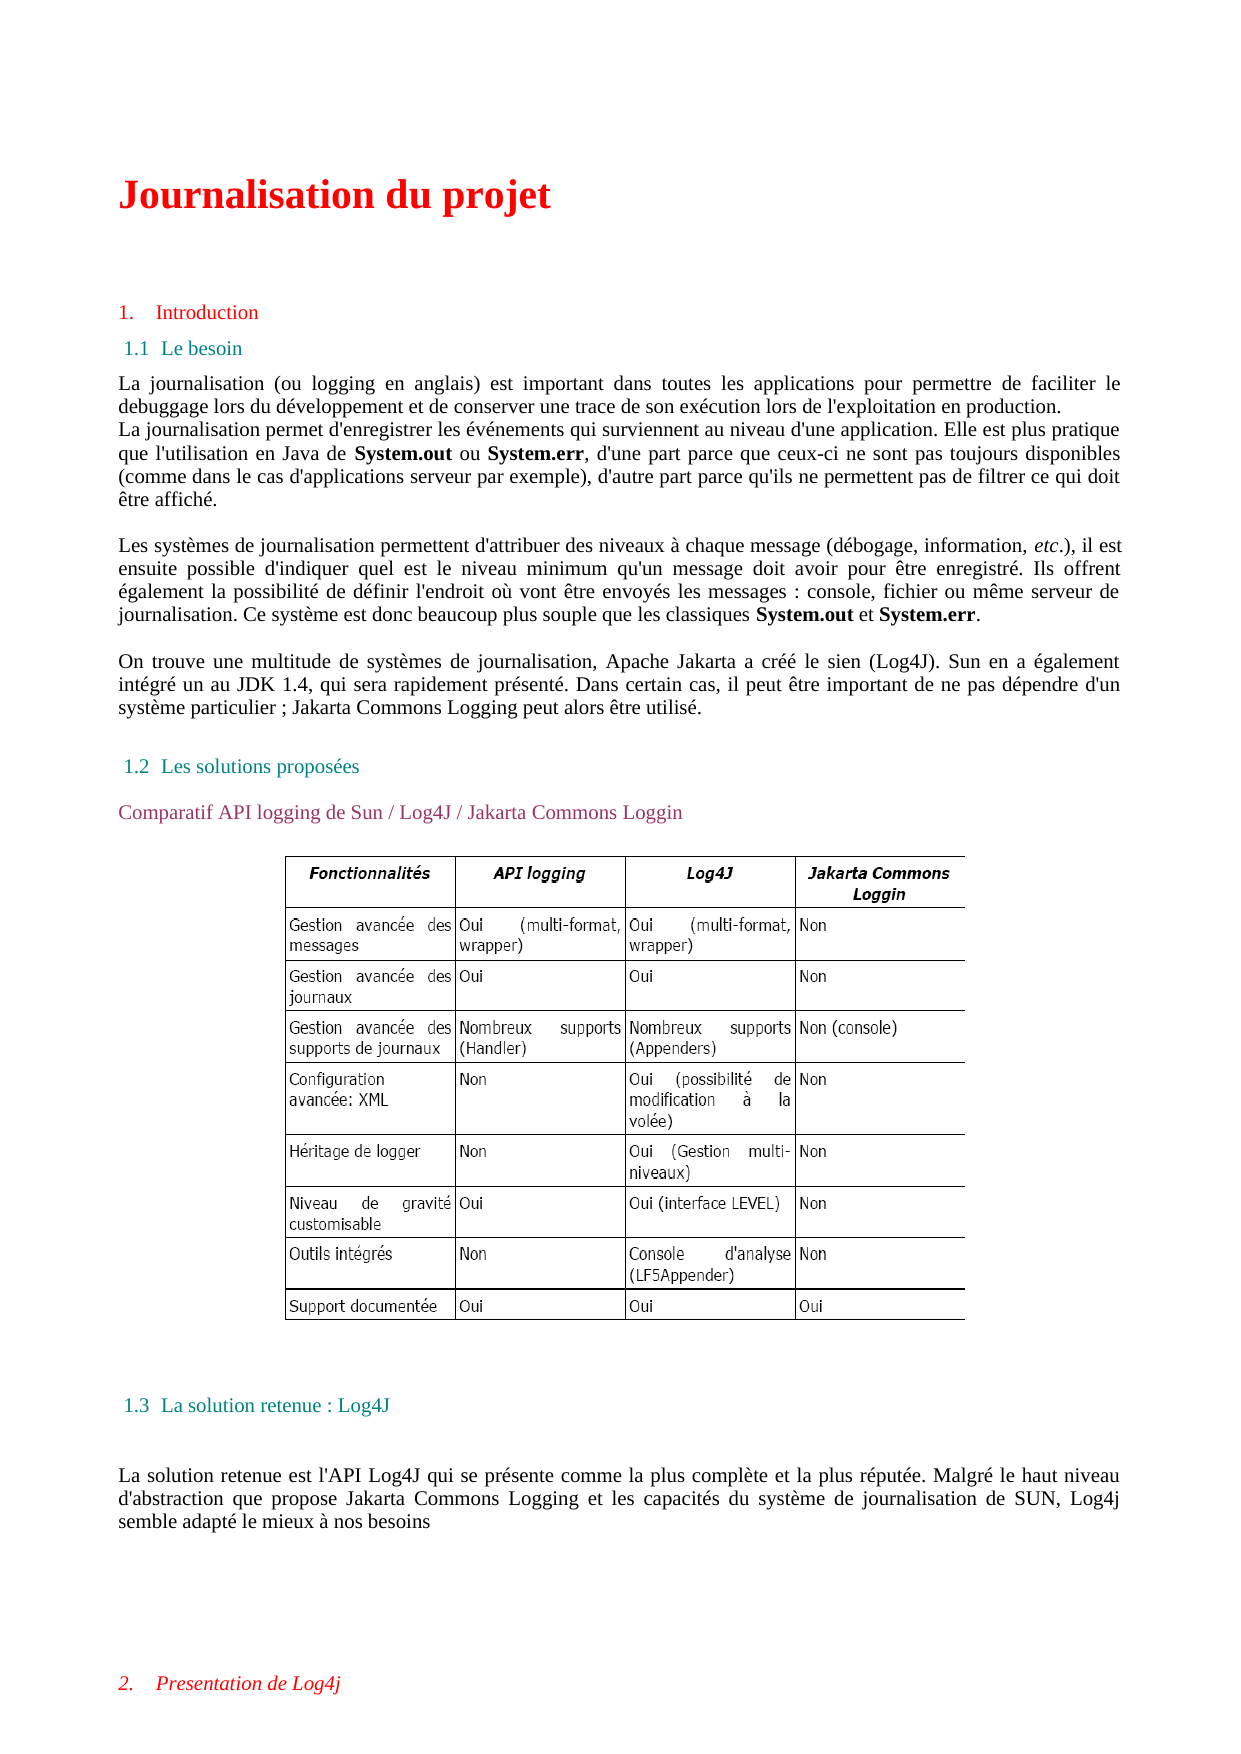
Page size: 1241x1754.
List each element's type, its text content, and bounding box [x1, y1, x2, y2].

list Les solutions proposées [123, 754, 1122, 778]
text On trouve une multitude de systèmes de journalisation, Apache Jakarta a créé le sien (Log4J). Sun en a également intégré un au JDK 1.4, qui sera rapidement présenté. Dans certain cas, il peut être important de ne pas dépendre d'un système particulier ; Jakarta Commons Logging peut alors être utilisé. [118, 649, 1122, 719]
list Presentation de Log4j [118, 1672, 1122, 1695]
text La solution retenue est l'API Log4J qui se présente comme la plus complète et la plus réputée. Malgré le haut niveau d'abstraction que propose Jakarta Commons Logging et les capacités du système de journalisation de SUN, Log4j semble adapté le mieux à nos besoins [118, 1464, 1122, 1533]
text Les systèmes de journalisation permettent d'attribuer des niveaux à chaque message (débogage, information, etc.), il est ensuite possible d'indiquer quel est le niveau minimum qu'un message doit avoir pour être enregistré. Ils offrent également la possibilité de définir l'endroit où vont être envoyés les messages : console, fichier ou même serveur de journalisation. Ce système est donc beaucoup plus souple que les classiques System.out et System.err. [118, 534, 1122, 626]
text La journalisation (ou logging en anglais) est important dans toutes les applications pour permettre de faciliter le debuggage lors du développement et de conserver une trace de son exécution lors de l'exploitation en production. [118, 372, 1122, 418]
text Comparatif API logging de Sun / Log4J / Jakarta Commons Loggin [118, 801, 1122, 824]
list La solution retenue : Log4J [123, 1394, 1122, 1417]
list Introduction [118, 301, 1122, 324]
text La journalisation permet d'enregistrer les événements qui surviennent au niveau d'une application. Elle est plus pratique que l'utilisation en Java de System.out ou System.err, d'une part parce que ceux-ci ne sont pas toujours disponibles (comme dans le cas d'applications serveur par exemple), d'autre part parce qu'ils ne permettent pas de filtrer ce qui doit être affiché. [118, 418, 1122, 511]
list Le besoin [123, 336, 1122, 359]
subtitle Journalisation du projet [118, 171, 1122, 217]
